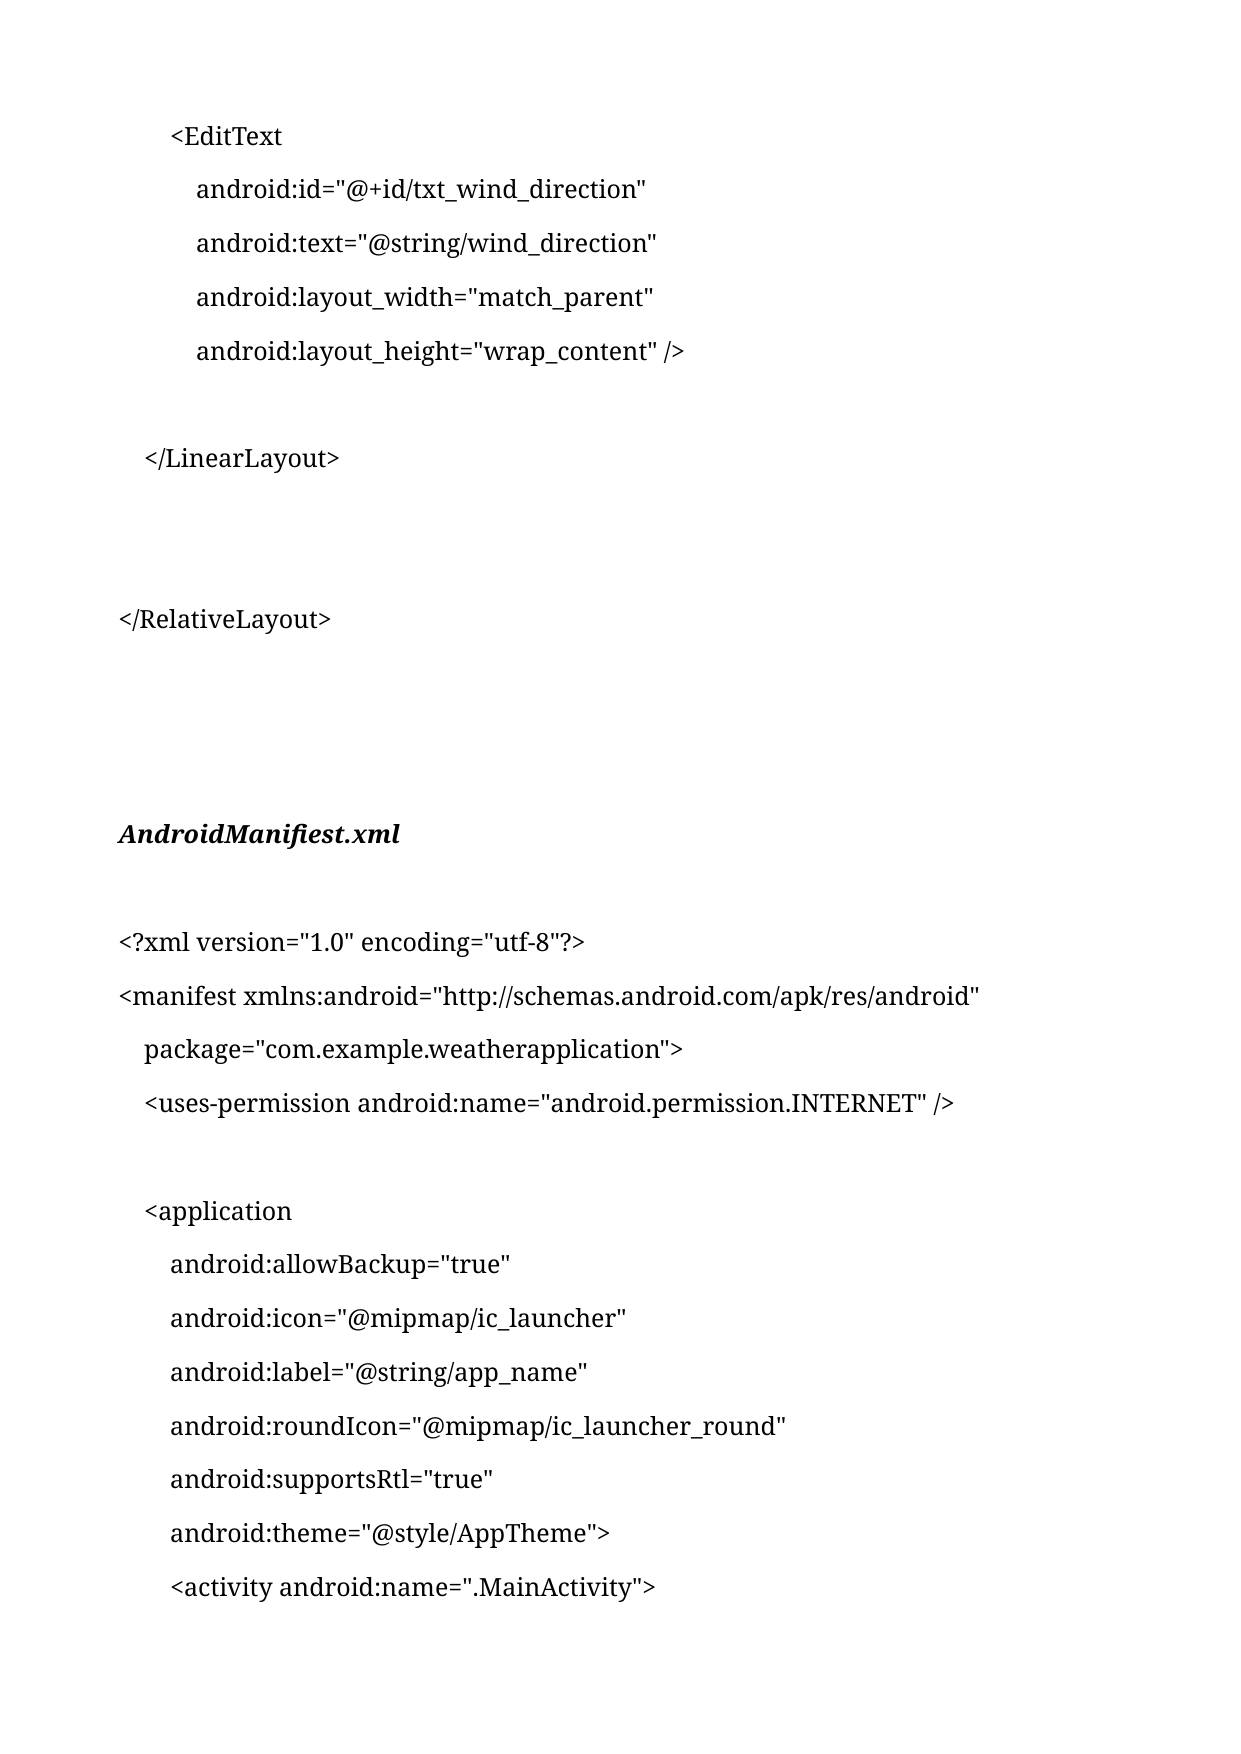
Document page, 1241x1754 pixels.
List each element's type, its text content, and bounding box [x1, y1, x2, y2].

text android:allowBackup="true" [118, 1247, 1122, 1281]
text </LinearLayout> [118, 441, 1122, 475]
text android:icon="@mipmap/ic_launcher" [118, 1301, 1122, 1335]
text android:text="@string/wind_direction" [118, 226, 1122, 260]
text <EditText [118, 118, 1122, 152]
text android:roundIcon="@mipmap/ic_launcher_round" [118, 1408, 1122, 1442]
text <application [118, 1193, 1122, 1227]
text android:supportsRtl="true" [118, 1462, 1122, 1496]
text android:layout_width="match_parent" [118, 279, 1122, 313]
text </RelativeLayout> [118, 602, 1122, 636]
text package="com.example.weatherapplication"> [118, 1032, 1122, 1066]
text android:layout_height="wrap_content" /> [118, 333, 1122, 367]
text android:theme="@style/AppTheme"> [118, 1516, 1122, 1550]
text <?xml version="1.0" encoding="utf-8"?> [118, 924, 1122, 958]
text <activity android:name=".MainActivity"> [118, 1569, 1122, 1603]
text android:label="@string/app_name" [118, 1354, 1122, 1388]
text <uses-permission android:name="android.permission.INTERNET" /> [118, 1086, 1122, 1120]
text AndroidManifiest.xml [118, 817, 1122, 851]
text <manifest xmlns:android="http://schemas.android.com/apk/res/android" [118, 978, 1122, 1012]
text android:id="@+id/txt_wind_direction" [118, 172, 1122, 206]
